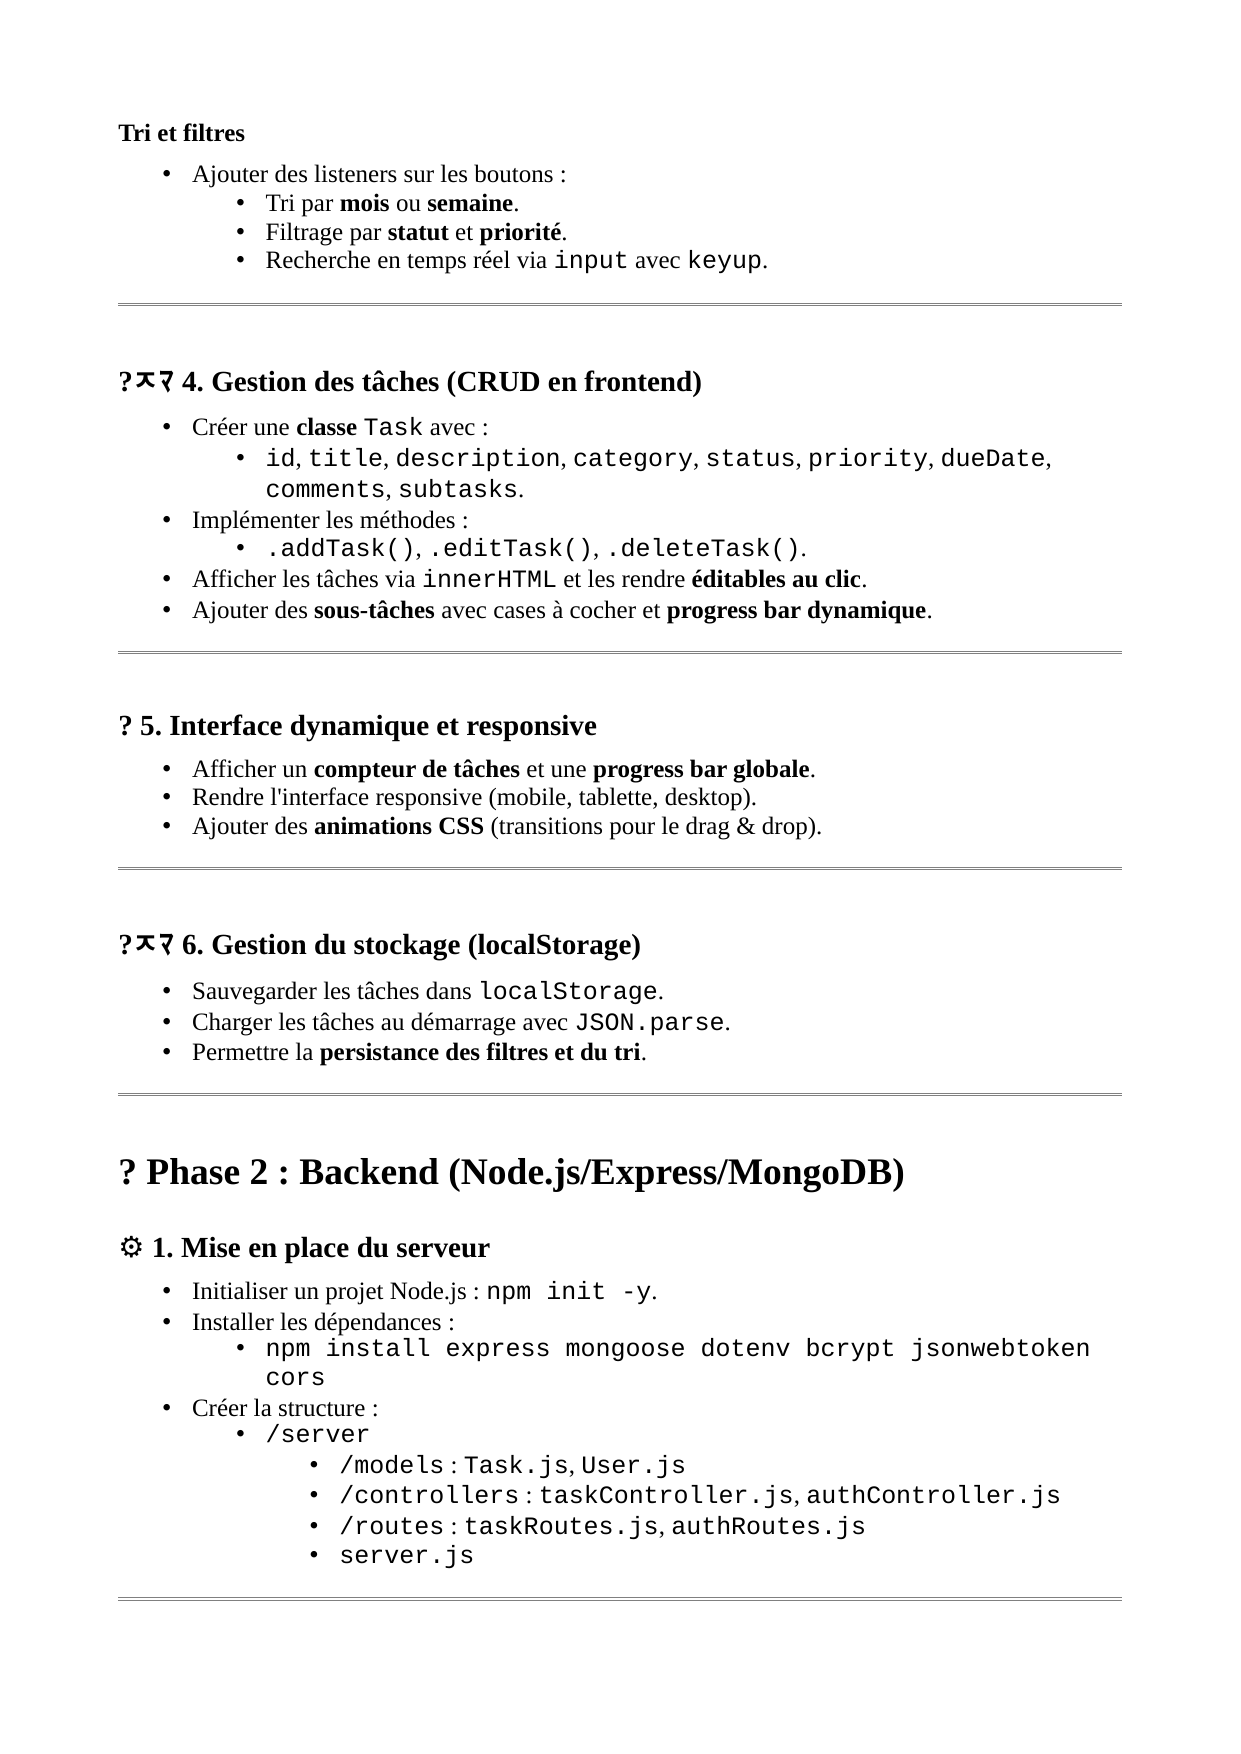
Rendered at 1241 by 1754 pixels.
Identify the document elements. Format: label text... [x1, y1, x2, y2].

list Filtrage par statut et priorité. [236, 217, 1122, 246]
list Afficher les tâches via innerHTML et les rendre éditables au clic. [162, 564, 1122, 595]
list /routes : taskRoutes.js, authRoutes.js [309, 1511, 1122, 1542]
list Sauvegarder les tâches dans localStorage. [162, 976, 1122, 1007]
list /models : Task.js, User.js [309, 1450, 1122, 1481]
list Installer les dépendances : [162, 1307, 1122, 1336]
list server.js [309, 1542, 1122, 1571]
list npm install express mongoose dotenv bcrypt jsonwebtoken cors [236, 1336, 1122, 1393]
subtitle ?￯ﾸﾏ 4. Gestion des tâches (CRUD en frontend) [118, 360, 1122, 400]
list id, title, description, category, status, priority, dueDate, comments, subtasks. [236, 443, 1122, 505]
list /server [236, 1421, 1122, 1450]
list Recherche en temps réel via input avec keyup. [236, 246, 1122, 276]
list .addTask(), .editTask(), .deleteTask(). [236, 533, 1122, 564]
list Ajouter des animations CSS (transitions pour le drag & drop). [162, 811, 1122, 840]
list Charger les tâches au démarrage avec JSON.parse. [162, 1007, 1122, 1037]
list Implémenter les méthodes : [162, 505, 1122, 533]
list /controllers : taskController.js, authController.js [309, 1481, 1122, 1511]
list Ajouter des listeners sur les boutons : [162, 159, 1122, 188]
list Créer une classe Task avec : [162, 412, 1122, 443]
subtitle Tri et filtres [118, 118, 1122, 147]
subtitle ?￯ﾸﾏ 6. Gestion du stockage (localStorage) [118, 923, 1122, 963]
list Tri par mois ou semaine. [236, 188, 1122, 217]
list Initialiser un projet Node.js : npm init -y. [162, 1276, 1122, 1307]
list Rendre l'interface responsive (mobile, tablette, desktop). [162, 782, 1122, 811]
subtitle ? 5. Interface dynamique et responsive [118, 708, 1122, 741]
subtitle ? Phase 2 : Backend (Node.js/Express/MongoDB) [118, 1150, 1122, 1193]
list Créer la structure : [162, 1393, 1122, 1421]
subtitle ⚙️ 1. Mise en place du serveur [118, 1230, 1122, 1264]
list Ajouter des sous-tâches avec cases à cocher et progress bar dynamique. [162, 595, 1122, 624]
list Permettre la persistance des filtres et du tri. [162, 1037, 1122, 1066]
list Afficher un compteur de tâches et une progress bar globale. [162, 754, 1122, 782]
